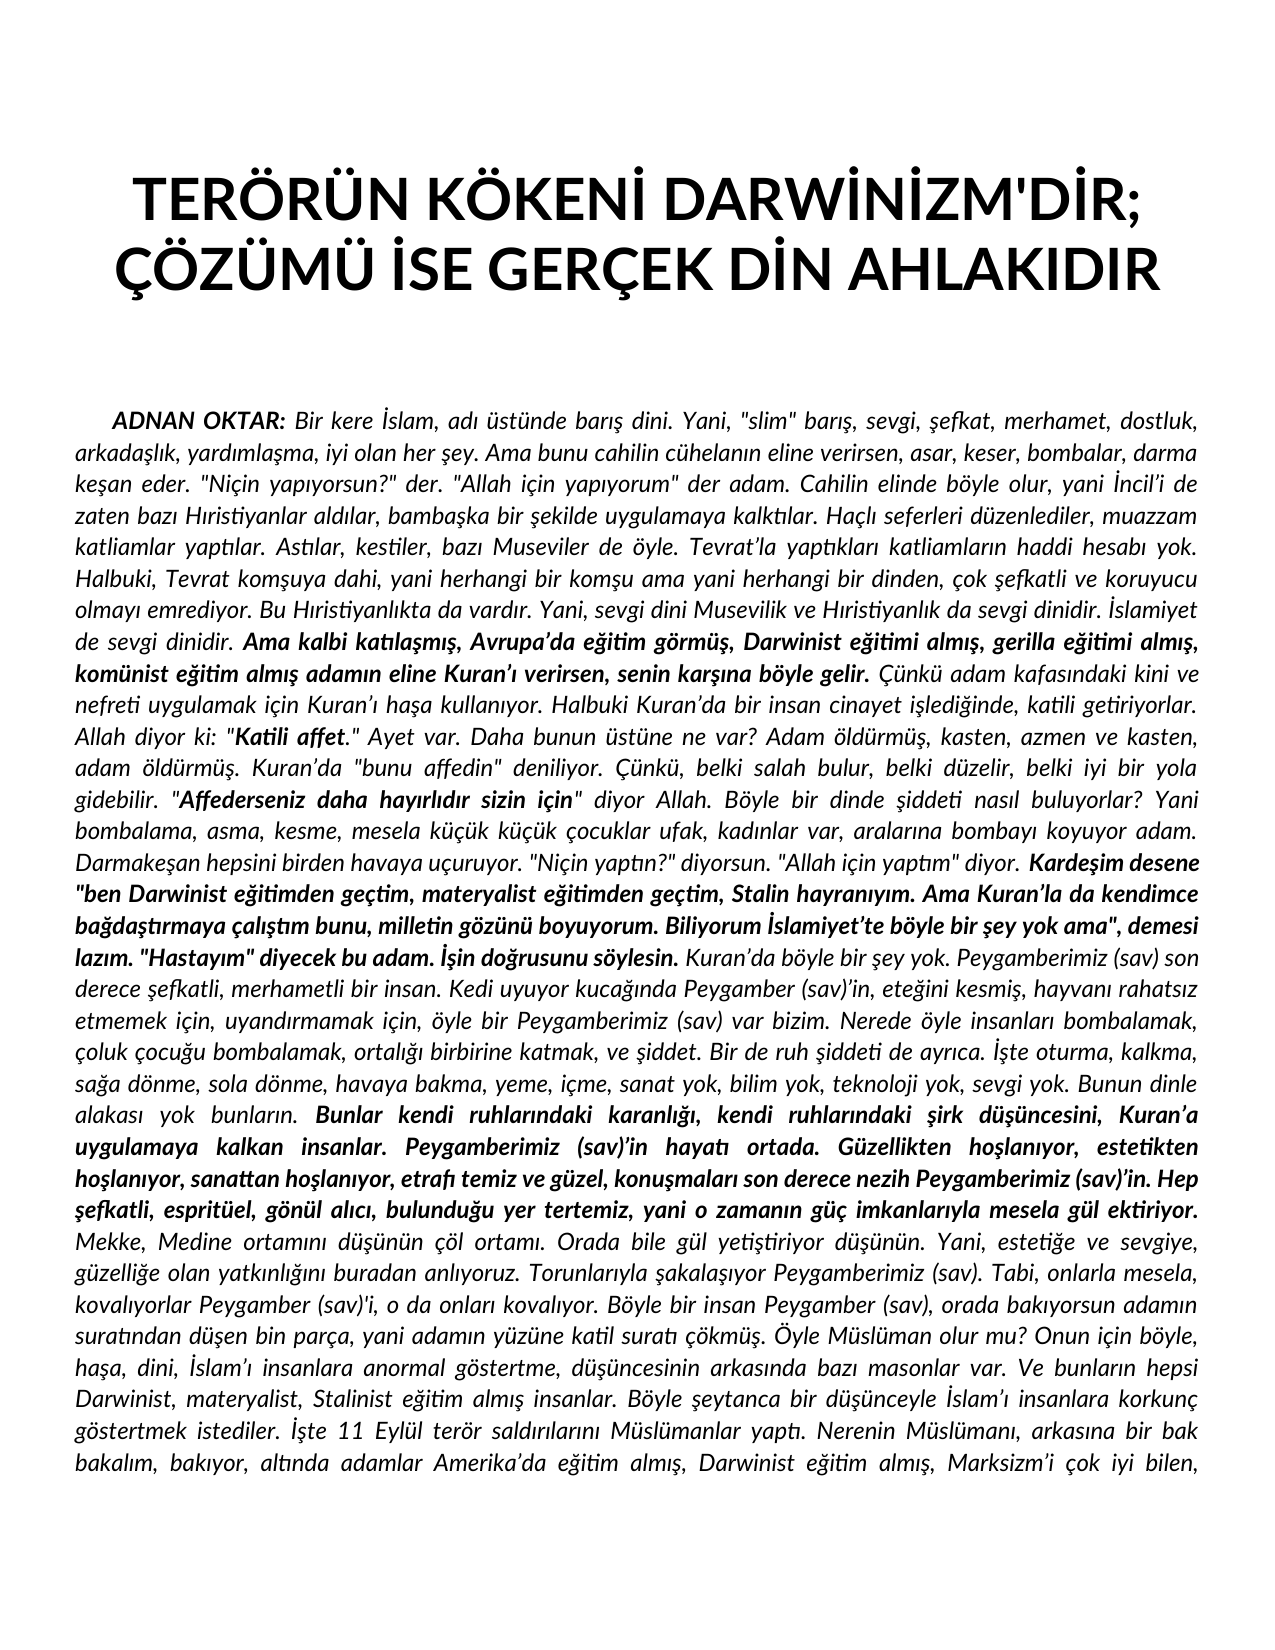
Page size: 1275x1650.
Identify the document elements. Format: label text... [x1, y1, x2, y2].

text ADNAN OKTAR: Bir kere İslam, adı üstünde barış dini. Yani, "slim" barış, sevgi, şefkat, merhamet, dostluk, arkadaşlık, yardımlaşma, iyi olan her şey. Ama bunu cahilin cühelanın eline verirsen, asar, keser, bombalar, darma keşan eder. "Niçin yapıyorsun?" der. "Allah için yapıyorum" der adam. Cahilin elinde böyle olur, yani İncil’i de zaten bazı Hıristiyanlar aldılar, bambaşka bir şekilde uygulamaya kalktılar. Haçlı seferleri düzenlediler, muazzam katliamlar yaptılar. Astılar, kestiler, bazı Museviler de öyle. Tevrat’la yaptıkları katliamların haddi hesabı yok. Halbuki, Tevrat komşuya dahi, yani herhangi bir komşu ama yani herhangi bir dinden, çok şefkatli ve koruyucu olmayı emrediyor. Bu Hıristiyanlıkta da vardır. Yani, sevgi dini Musevilik ve Hıristiyanlık da sevgi dinidir. İslamiyet de sevgi dinidir. Ama kalbi katılaşmış, Avrupa’da eğitim görmüş, Darwinist eğitimi almış, gerilla eğitimi almış, komünist eğitim almış adamın eline Kuran’ı verirsen, senin karşına böyle gelir. Çünkü adam kafasındaki kini ve nefreti uygulamak için Kuran’ı haşa kullanıyor. Halbuki Kuran’da bir insan cinayet işlediğinde, katili getiriyorlar. Allah diyor ki: "Katili affet." Ayet var. Daha bunun üstüne ne var? Adam öldürmüş, kasten, azmen ve kasten, adam öldürmüş. Kuran’da "bunu affedin" deniliyor. Çünkü, belki salah bulur, belki düzelir, belki iyi bir yola gidebilir. "Affederseniz daha hayırlıdır sizin için" diyor Allah. Böyle bir dinde şiddeti nasıl buluyorlar? Yani bombalama, asma, kesme, mesela küçük küçük çocuklar ufak, kadınlar var, aralarına bombayı koyuyor adam. Darmakeşan hepsini birden havaya uçuruyor. "Niçin yaptın?" diyorsun. "Allah için yaptım" diyor. Kardeşim desene "ben Darwinist eğitimden geçtim, materyalist eğitimden geçtim, Stalin hayranıyım. Ama Kuran’la da kendimce bağdaştırmaya çalıştım bunu, milletin gözünü boyuyorum. Biliyorum İslamiyet’te böyle bir şey yok ama", demesi lazım. "Hastayım" diyecek bu adam. İşin doğrusunu söylesin. Kuran’da böyle bir şey yok. Peygamberimiz (sav) son derece şefkatli, merhametli bir insan. Kedi uyuyor kucağında Peygamber (sav)’in, eteğini kesmiş, hayvanı rahatsız etmemek için, uyandırmamak için, öyle bir Peygamberimiz (sav) var bizim. Nerede öyle insanları bombalamak, çoluk çocuğu bombalamak, ortalığı birbirine katmak, ve şiddet. Bir de ruh şiddeti de ayrıca. İşte oturma, kalkma, sağa dönme, sola dönme, havaya bakma, yeme, içme, sanat yok, bilim yok, teknoloji yok, sevgi yok. Bunun dinle alakası yok bunların. Bunlar kendi ruhlarındaki karanlığı, kendi ruhlarındaki şirk düşüncesini, Kuran’a uygulamaya kalkan insanlar. Peygamberimiz (sav)’in hayatı ortada. Güzellikten hoşlanıyor, estetikten hoşlanıyor, sanattan hoşlanıyor, etrafı temiz ve güzel, konuşmaları son derece nezih Peygamberimiz (sav)’in. Hep şefkatli, espritüel, gönül alıcı, bulunduğu yer tertemiz, yani o zamanın güç imkanlarıyla mesela gül ektiriyor. Mekke, Medine ortamını düşünün çöl ortamı. Orada bile gül yetiştiriyor düşünün. Yani, estetiğe ve sevgiye, güzelliğe olan yatkınlığını buradan anlıyoruz. Torunlarıyla şakalaşıyor Peygamberimiz (sav). Tabi, onlarla mesela, kovalıyorlar Peygamber (sav)'i, o da onları kovalıyor. Böyle bir insan Peygamber (sav), orada bakıyorsun adamın suratından düşen bin parça, yani adamın yüzüne katil suratı çökmüş. Öyle Müslüman olur mu? Onun için böyle, haşa, dini, İslam’ı insanlara anormal göstertme, düşüncesinin arkasında bazı masonlar var. Ve bunların hepsi Darwinist, materyalist, Stalinist eğitim almış insanlar. Böyle şeytanca bir düşünceyle İslam’ı insanlara korkunç göstertmek istediler. İşte 11 Eylül terör saldırılarını Müslümanlar yaptı. Nerenin Müslümanı, arkasına bir bak bakalım, bakıyor, altında adamlar Amerika’da eğitim almış, Darwinist eğitim almış, Marksizm’i çok iyi bilen, [75, 406, 1200, 1476]
subtitle TERÖRÜN KÖKENİ DARWİNİZM'DİR; ÇÖZÜMÜ İSE GERÇEK DİN AHLAKIDIR [75, 162, 1200, 302]
